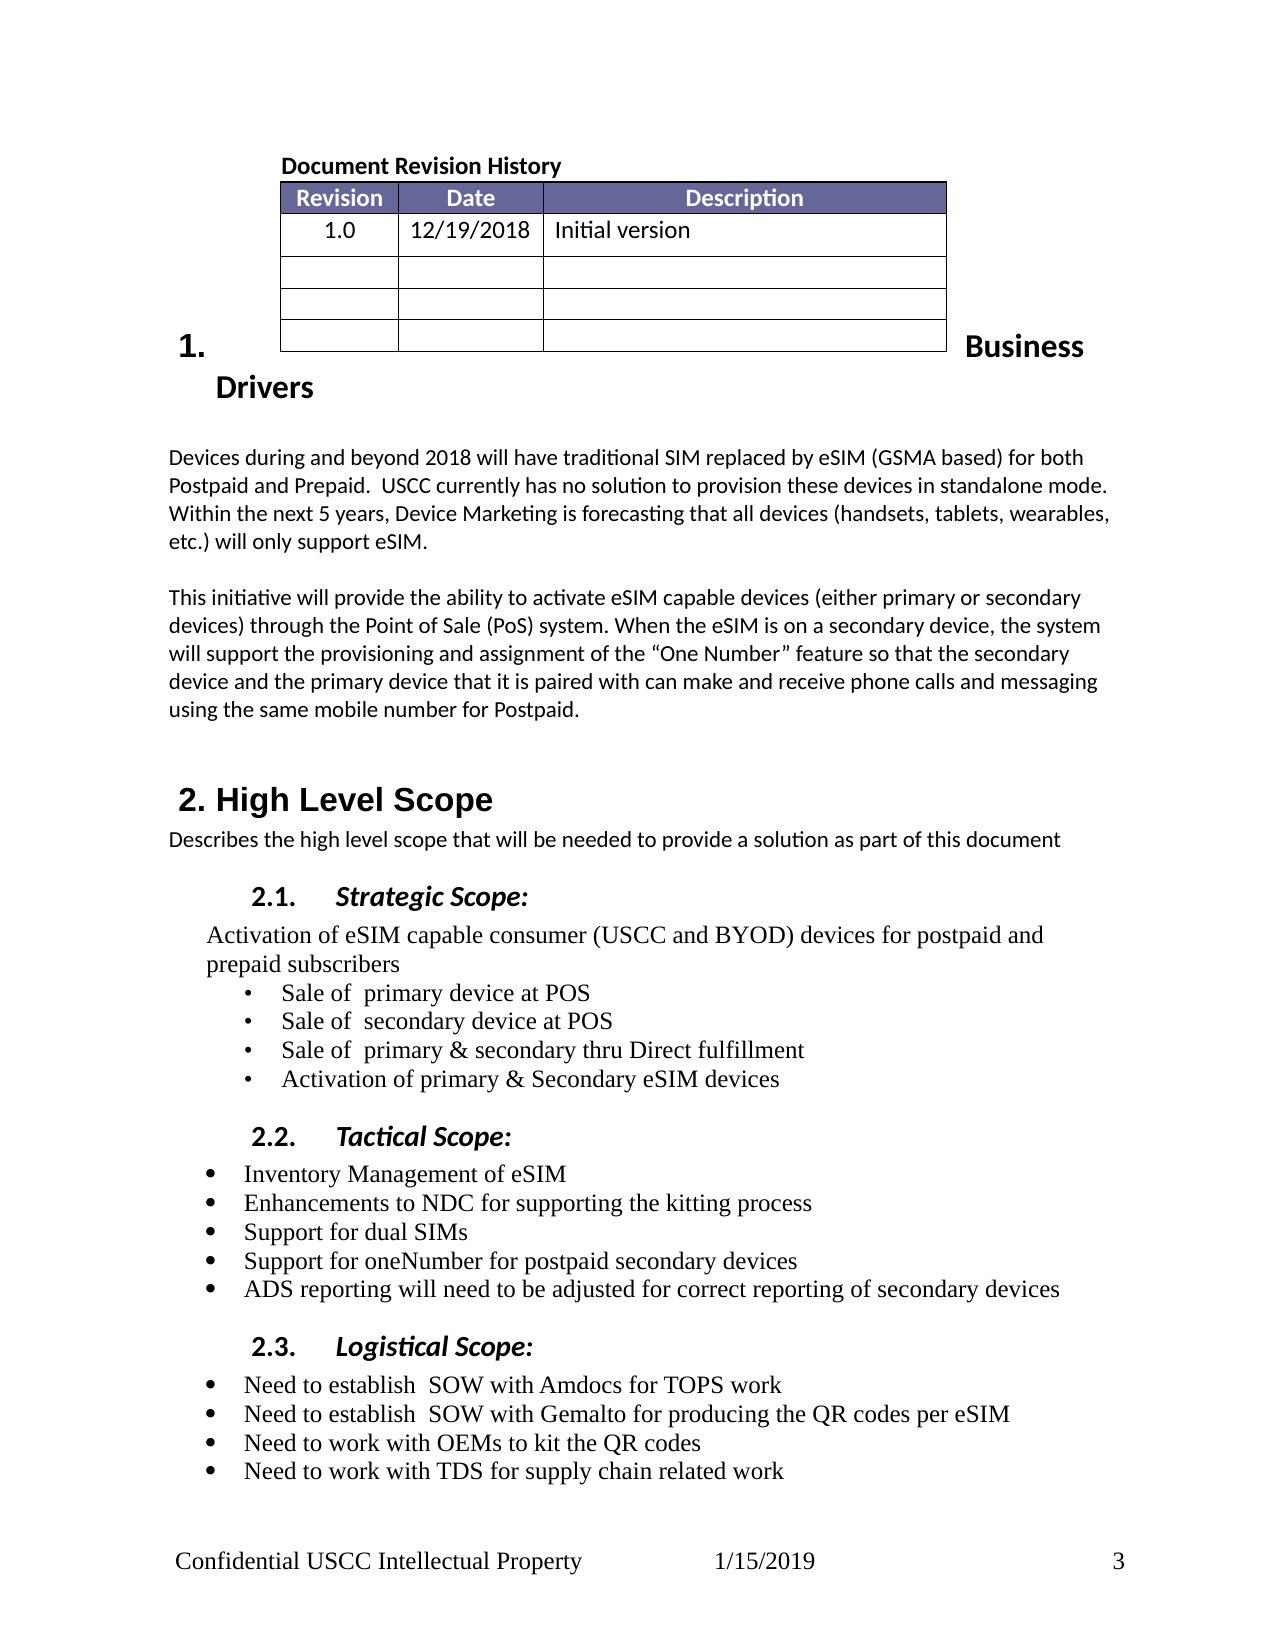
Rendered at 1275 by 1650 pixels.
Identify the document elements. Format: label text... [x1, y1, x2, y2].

list Support for dual SIMs [206, 1217, 1125, 1246]
table_cell [544, 320, 946, 351]
table_cell 12/19/2018 [399, 214, 543, 256]
table_cell [544, 289, 946, 319]
subtitle High Level Scope [178, 781, 1125, 819]
list Need to work with OEMs to kit the QR codes [206, 1428, 1125, 1456]
list Need to establish SOW with Gemalto for producing the QR codes per eSIM [206, 1399, 1125, 1428]
subtitle Tactical Scope: [251, 1118, 1125, 1153]
subtitle Logistical Scope: [251, 1328, 1125, 1364]
table_cell 1.0 [281, 214, 398, 256]
table_cell [399, 289, 543, 319]
list Enhancements to NDC for supporting the kitting process [206, 1188, 1125, 1217]
table_header Revision [281, 183, 398, 213]
table_cell [281, 320, 398, 351]
table_header Date [399, 183, 543, 213]
text Activation of eSIM capable consumer (USCC and BYOD) devices for postpaid and prepaid subscribers [206, 920, 1125, 978]
table_cell [281, 289, 398, 319]
list Sale of primary device at POS [244, 978, 1125, 1006]
subtitle Business Drivers [178, 325, 1125, 406]
list ADS reporting will need to be adjusted for correct reporting of secondary devices [206, 1274, 1125, 1303]
table_cell [399, 320, 543, 351]
text Devices during and beyond 2018 will have traditional SIM replaced by eSIM (GSMA based) for both Postpaid and Prepaid. USCC currently has no solution to provision these devices in standalone mode. Within the next 5 years, Device Marketing is forecasting that all devices (handsets, tablets, wearables, etc.) will only support eSIM. [169, 443, 1125, 555]
list Support for oneNumber for postpaid secondary devices [206, 1246, 1125, 1274]
text Describes the high level scope that will be needed to provide a solution as part of this document [169, 825, 1125, 853]
table_header Description [544, 183, 946, 213]
list Sale of primary & secondary thru Direct fulfillment [244, 1035, 1125, 1064]
list Need to work with TDS for supply chain related work [206, 1456, 1125, 1485]
subtitle Document Revision History [244, 150, 1125, 181]
table_cell Initial version [544, 214, 946, 256]
table_cell [399, 257, 543, 288]
list Sale of secondary device at POS [244, 1006, 1125, 1035]
list Need to establish SOW with Amdocs for TOPS work [206, 1370, 1125, 1399]
subtitle Strategic Scope: [251, 878, 1125, 914]
list Inventory Management of eSIM [206, 1159, 1125, 1188]
text This initiative will provide the ability to activate eSIM capable devices (either primary or secondary devices) through the Point of Sale (PoS) system. When the eSIM is on a secondary device, the system will support the provisioning and assignment of the “One Number” feature so that the secondary device and the primary device that it is paired with can make and receive phone calls and messaging using the same mobile number for Postpaid. [169, 583, 1125, 723]
table_cell [544, 257, 946, 288]
list Activation of primary & Secondary eSIM devices [244, 1064, 1125, 1093]
table_cell [281, 257, 398, 288]
